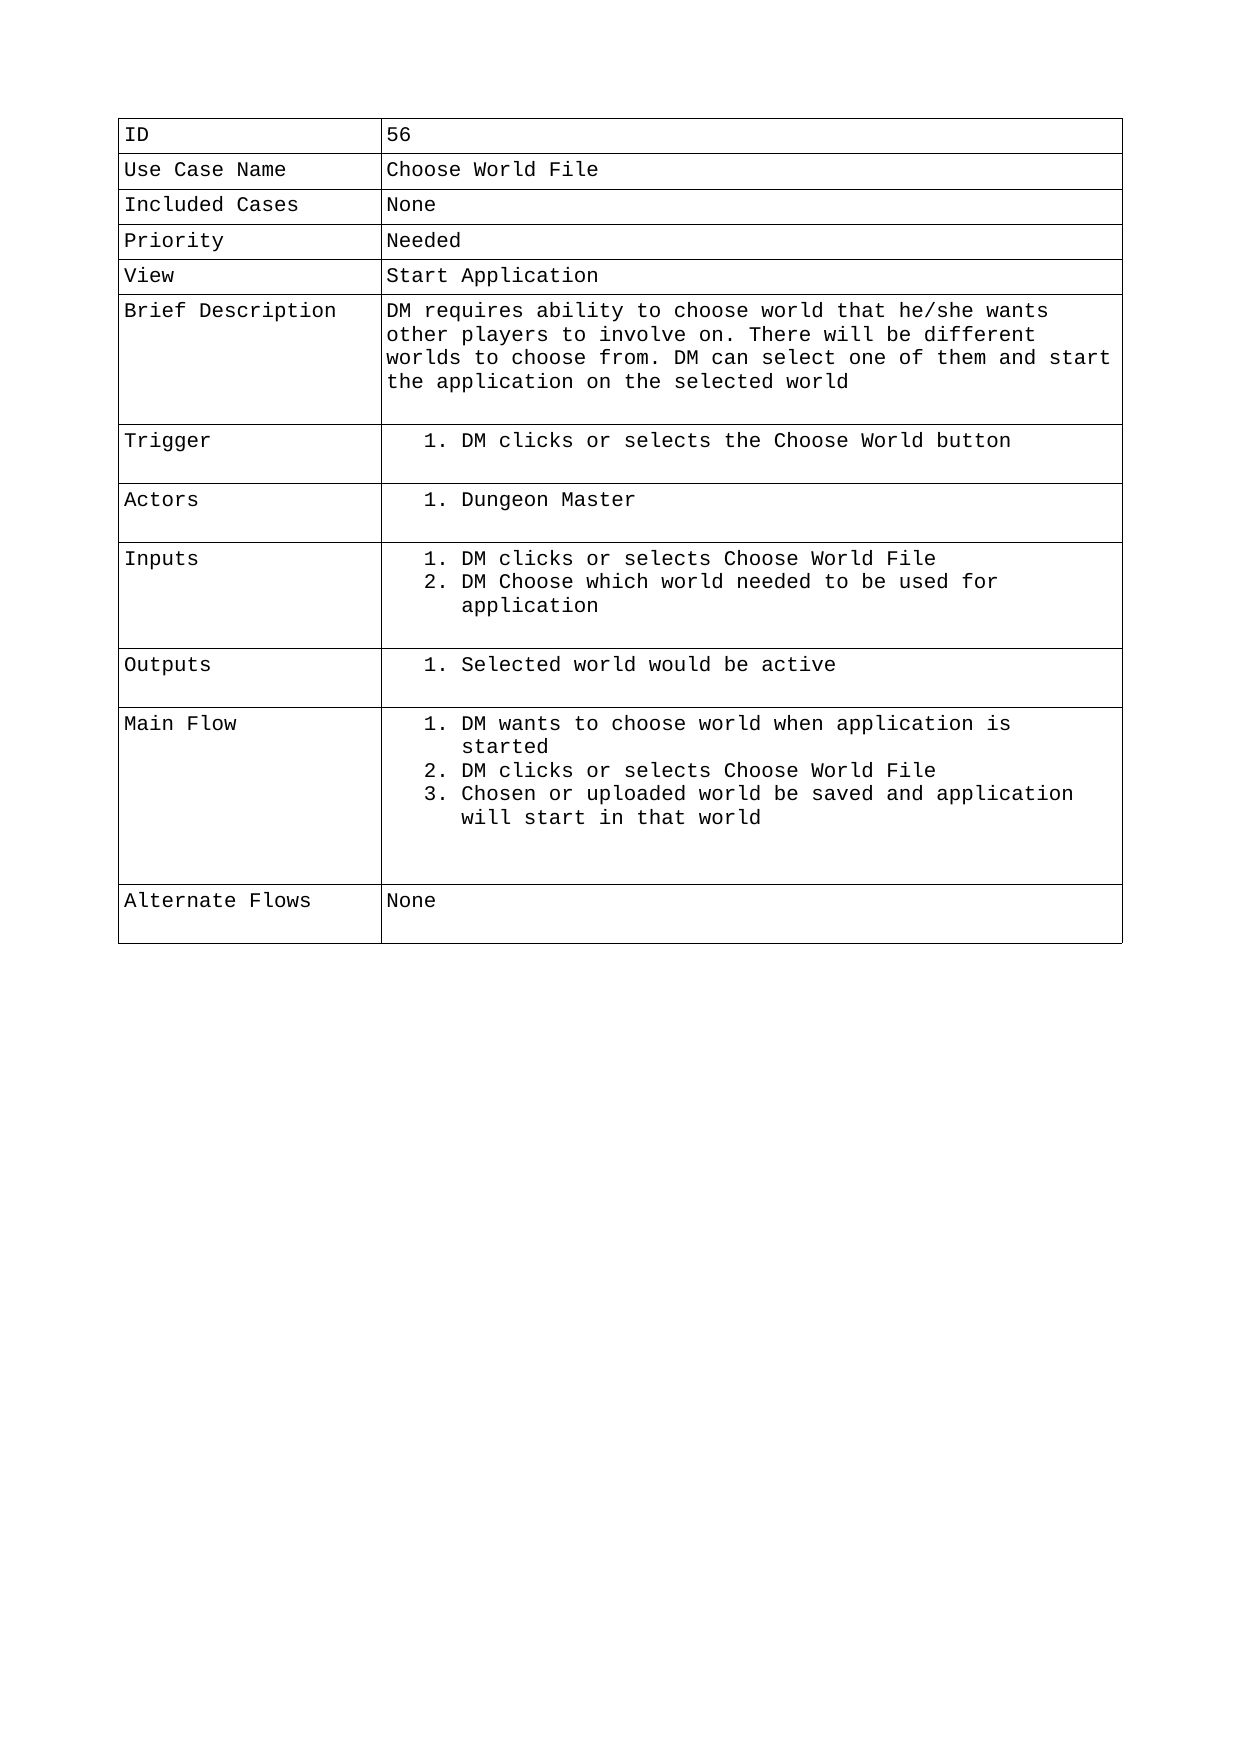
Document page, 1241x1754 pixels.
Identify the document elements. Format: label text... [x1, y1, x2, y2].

table_cell 1. Dungeon Master [382, 484, 1122, 542]
table_cell Main Flow [119, 708, 381, 884]
table_cell Trigger [119, 425, 381, 483]
table_cell DM requires ability to choose world that he/she wants other players to involve on. There will be different worlds to choose from. DM can select one of them and start the application on the selected world [382, 295, 1122, 424]
table_cell None [382, 190, 1122, 224]
table_header 56 [382, 119, 1122, 153]
table_cell Choose World File [382, 154, 1122, 188]
table_cell Start Application [382, 260, 1122, 294]
table_cell 1. DM wants to choose world when application is started 2. DM clicks or selects Choose World File 3. Chosen or uploaded world be saved and application will start in that world [382, 708, 1122, 884]
table_cell Priority [119, 225, 381, 259]
table_cell Needed [382, 225, 1122, 259]
table_cell None [382, 885, 1122, 943]
table_header ID [119, 119, 381, 153]
table_cell View [119, 260, 381, 294]
table_cell Use Case Name [119, 154, 381, 188]
table_cell Selected world would be active [382, 649, 1122, 707]
table_cell Actors [119, 484, 381, 542]
table_cell Outputs [119, 649, 381, 707]
table_cell Included Cases [119, 190, 381, 224]
table_cell Brief Description [119, 295, 381, 424]
table_cell 1. DM clicks or selects Choose World File 2. DM Choose which world needed to be used for application [382, 543, 1122, 648]
table_cell 1. DM clicks or selects the Choose World button [382, 425, 1122, 483]
table_cell Alternate Flows [119, 885, 381, 943]
table_cell Inputs [119, 543, 381, 648]
